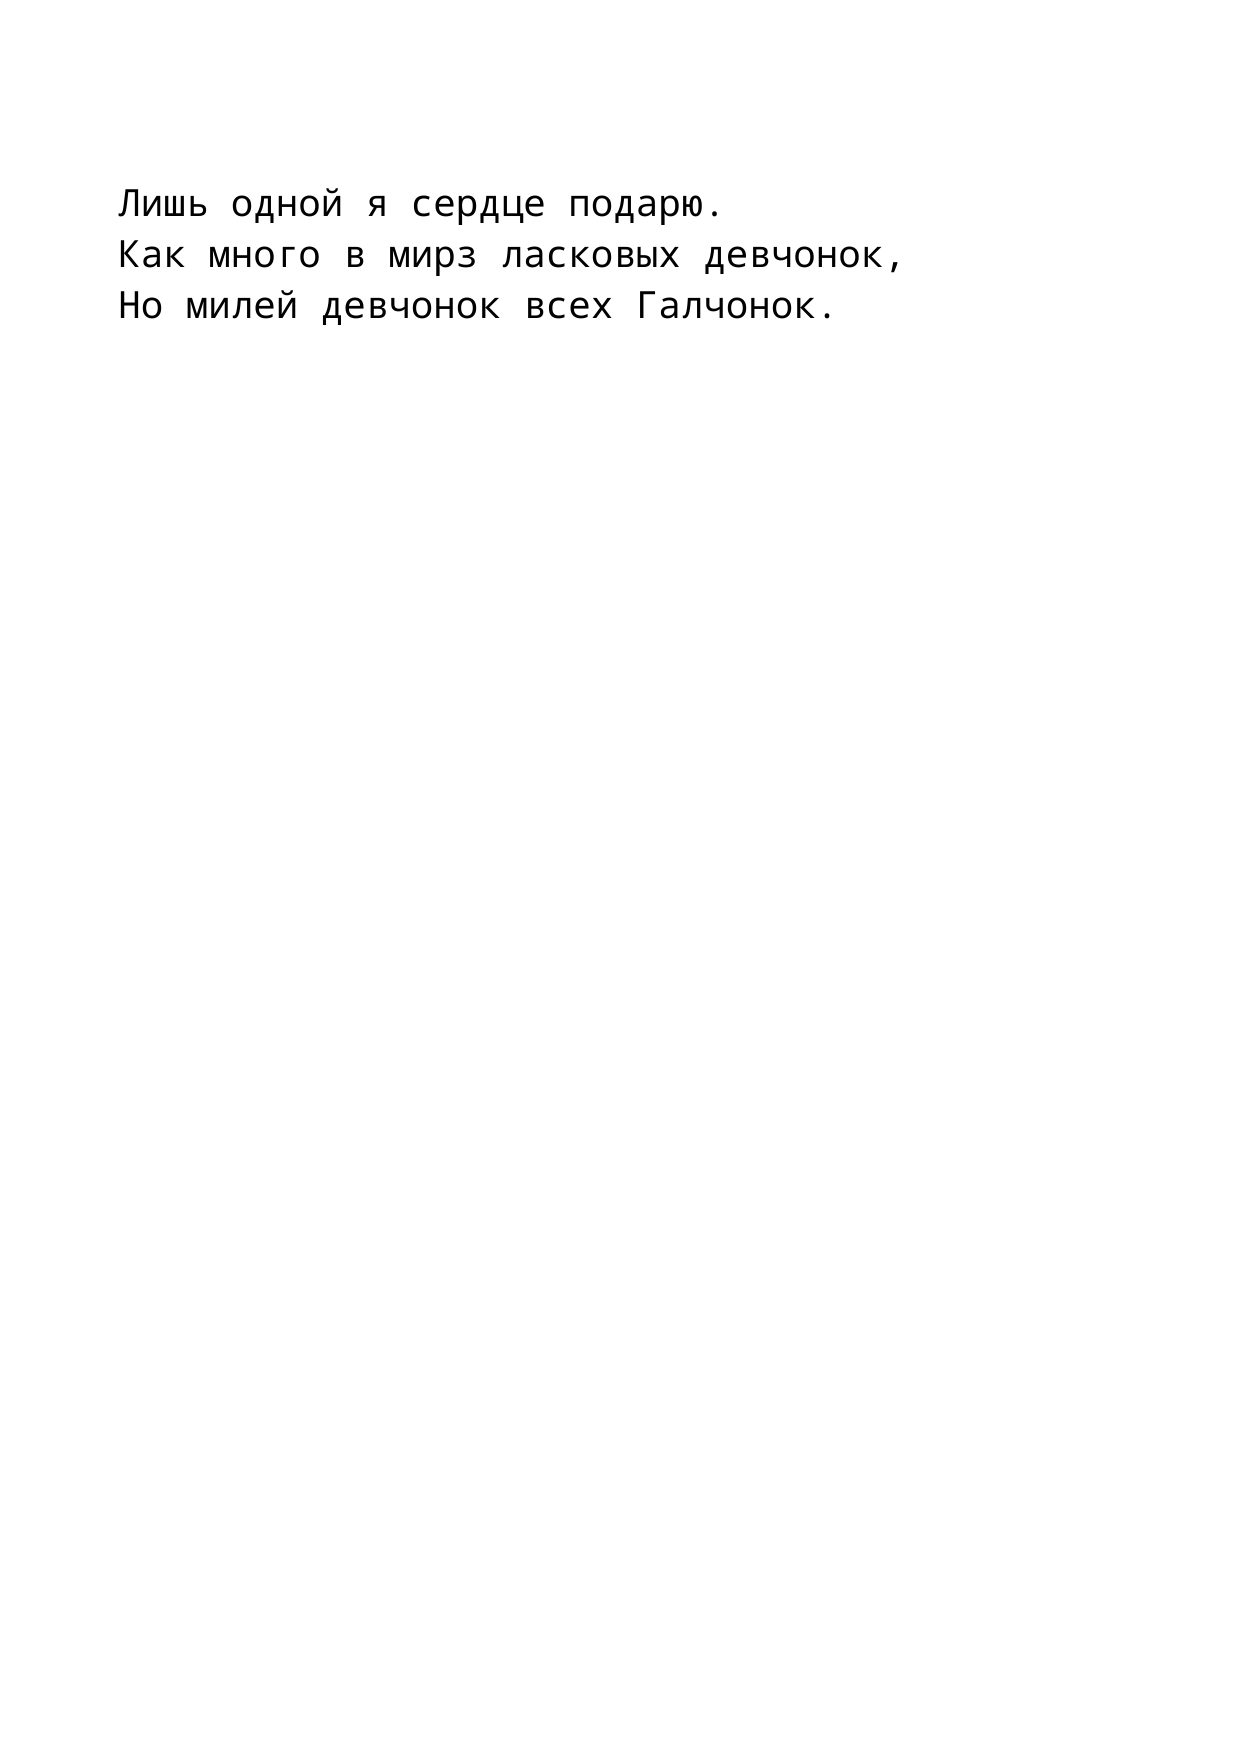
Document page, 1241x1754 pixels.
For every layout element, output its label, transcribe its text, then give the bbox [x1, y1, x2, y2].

text Как много в мирз ласковых девчонок, [118, 227, 1122, 278]
text Лишь одной я сердце подарю. [118, 176, 1122, 227]
text Но милей девчонок всех Галчонок. [118, 278, 1122, 329]
